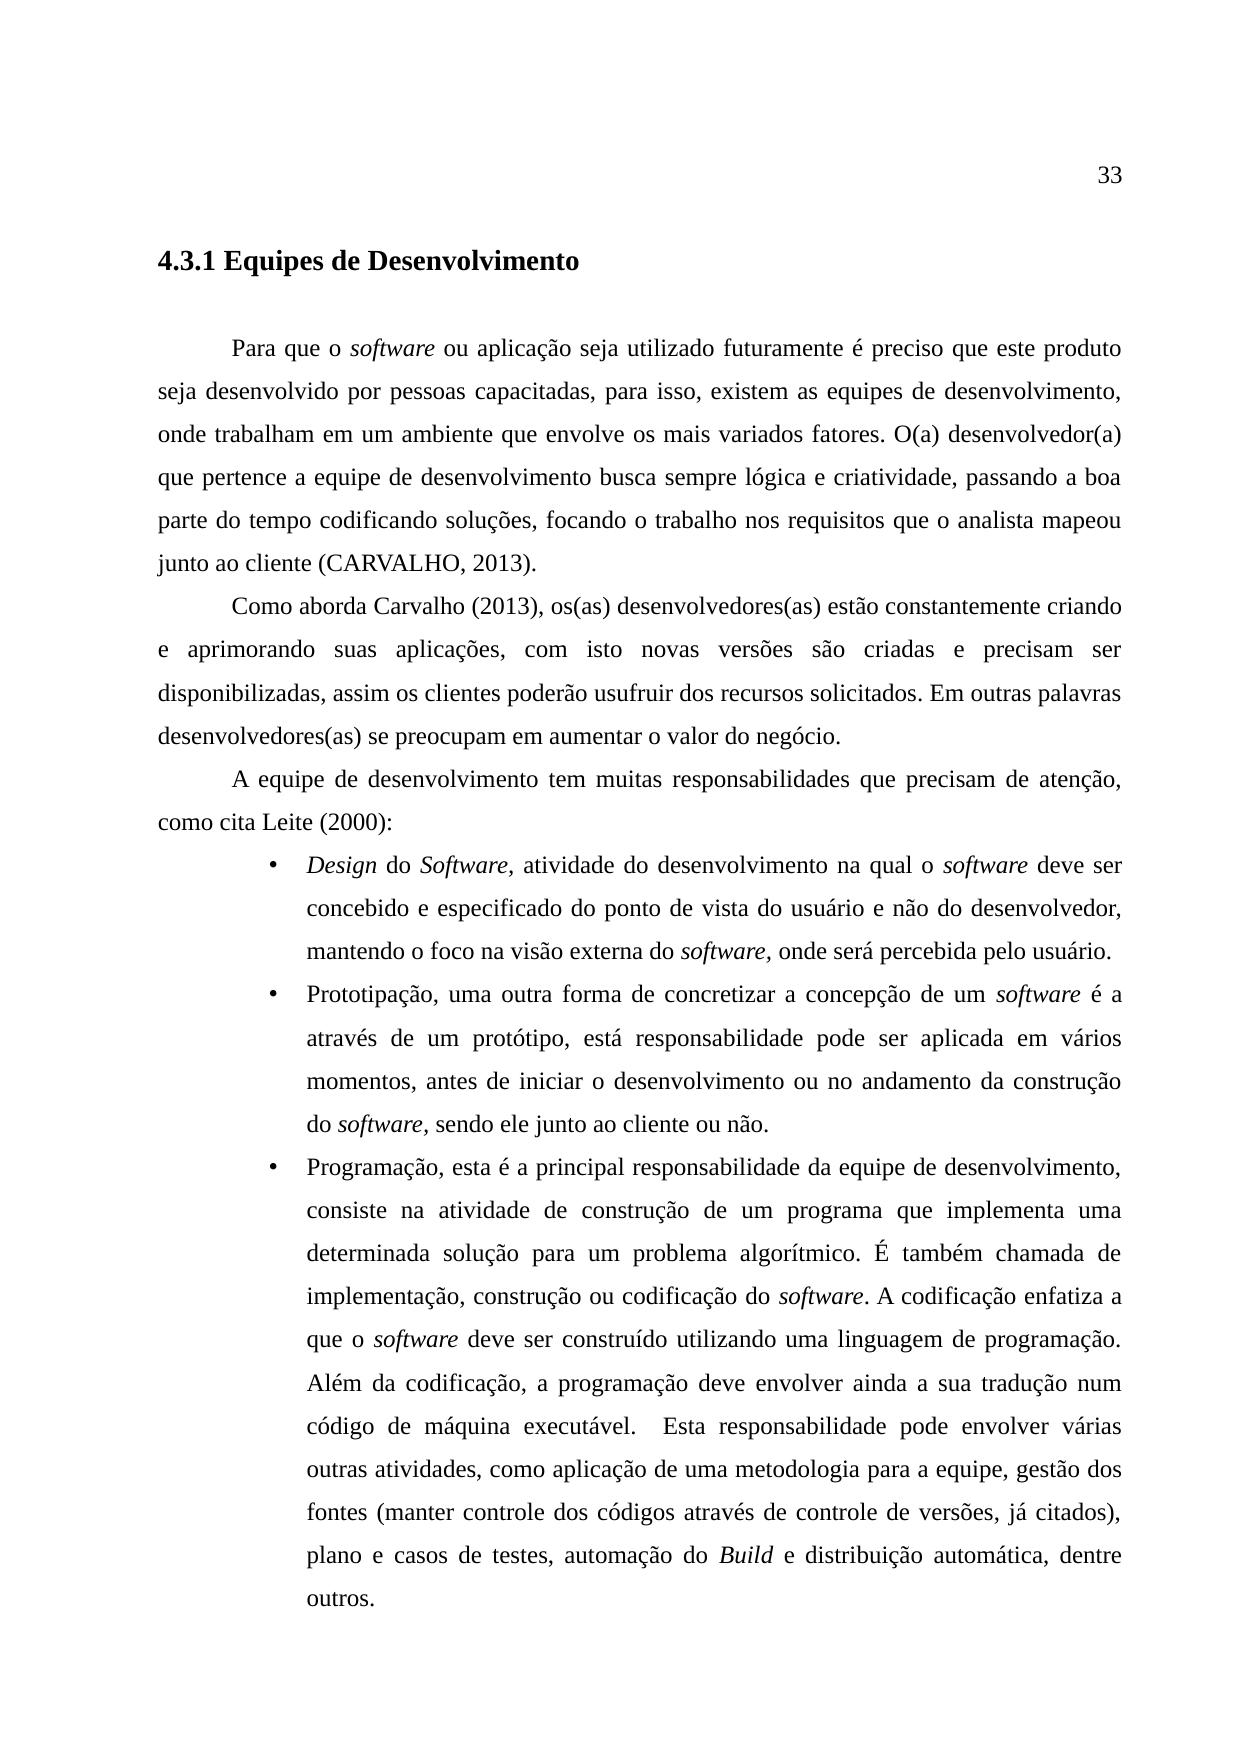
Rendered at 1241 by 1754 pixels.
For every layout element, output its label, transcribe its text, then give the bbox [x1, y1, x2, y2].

list Prototipação, uma outra forma de concretizar a concepção de um software é a através de um protótipo, está responsabilidade pode ser aplicada em vários momentos, antes de iniciar o desenvolvimento ou no andamento da construção do software, sendo ele junto ao cliente ou não. [269, 979, 1122, 1138]
list Design do Software, atividade do desenvolvimento na qual o software deve ser concebido e especificado do ponto de vista do usuário e não do desenvolvedor, mantendo o foco na visão externa do software, onde será percebida pelo usuário. [269, 850, 1122, 965]
subtitle 4.3.1 Equipes de Desenvolvimento [158, 243, 1122, 277]
list Programação, esta é a principal responsabilidade da equipe de desenvolvimento, consiste na atividade de construção de um programa que implementa uma determinada solução para um problema algorítmico. É também chamada de implementação, construção ou codificação do software. A codificação enfatiza a que o software deve ser construído utilizando uma linguagem de programação. Além da codificação, a programação deve envolver ainda a sua tradução num código de máquina executável. Esta responsabilidade pode envolver várias outras atividades, como aplicação de uma metodologia para a equipe, gestão dos fontes (manter controle dos códigos através de controle de versões, já citados), plano e casos de testes, automação do Build e distribuição automática, dentre outros. [269, 1152, 1122, 1612]
text A equipe de desenvolvimento tem muitas responsabilidades que precisam de atenção, como cita Leite (2000): [158, 764, 1122, 836]
text Como aborda Carvalho (2013), os(as) desenvolvedores(as) estão constantemente criando e aprimorando suas aplicações, com isto novas versões são criadas e precisam ser disponibilizadas, assim os clientes poderão usufruir dos recursos solicitados. Em outras palavras desenvolvedores(as) se preocupam em aumentar o valor do negócio. [158, 591, 1122, 749]
text Para que o software ou aplicação seja utilizado futuramente é preciso que este produto seja desenvolvido por pessoas capacitadas, para isso, existem as equipes de desenvolvimento, onde trabalham em um ambiente que envolve os mais variados fatores. O(a) desenvolvedor(a) que pertence a equipe de desenvolvimento busca sempre lógica e criatividade, passando a boa parte do tempo codificando soluções, focando o trabalho nos requisitos que o analista mapeou junto ao cliente (CARVALHO, 2013). [158, 333, 1122, 577]
